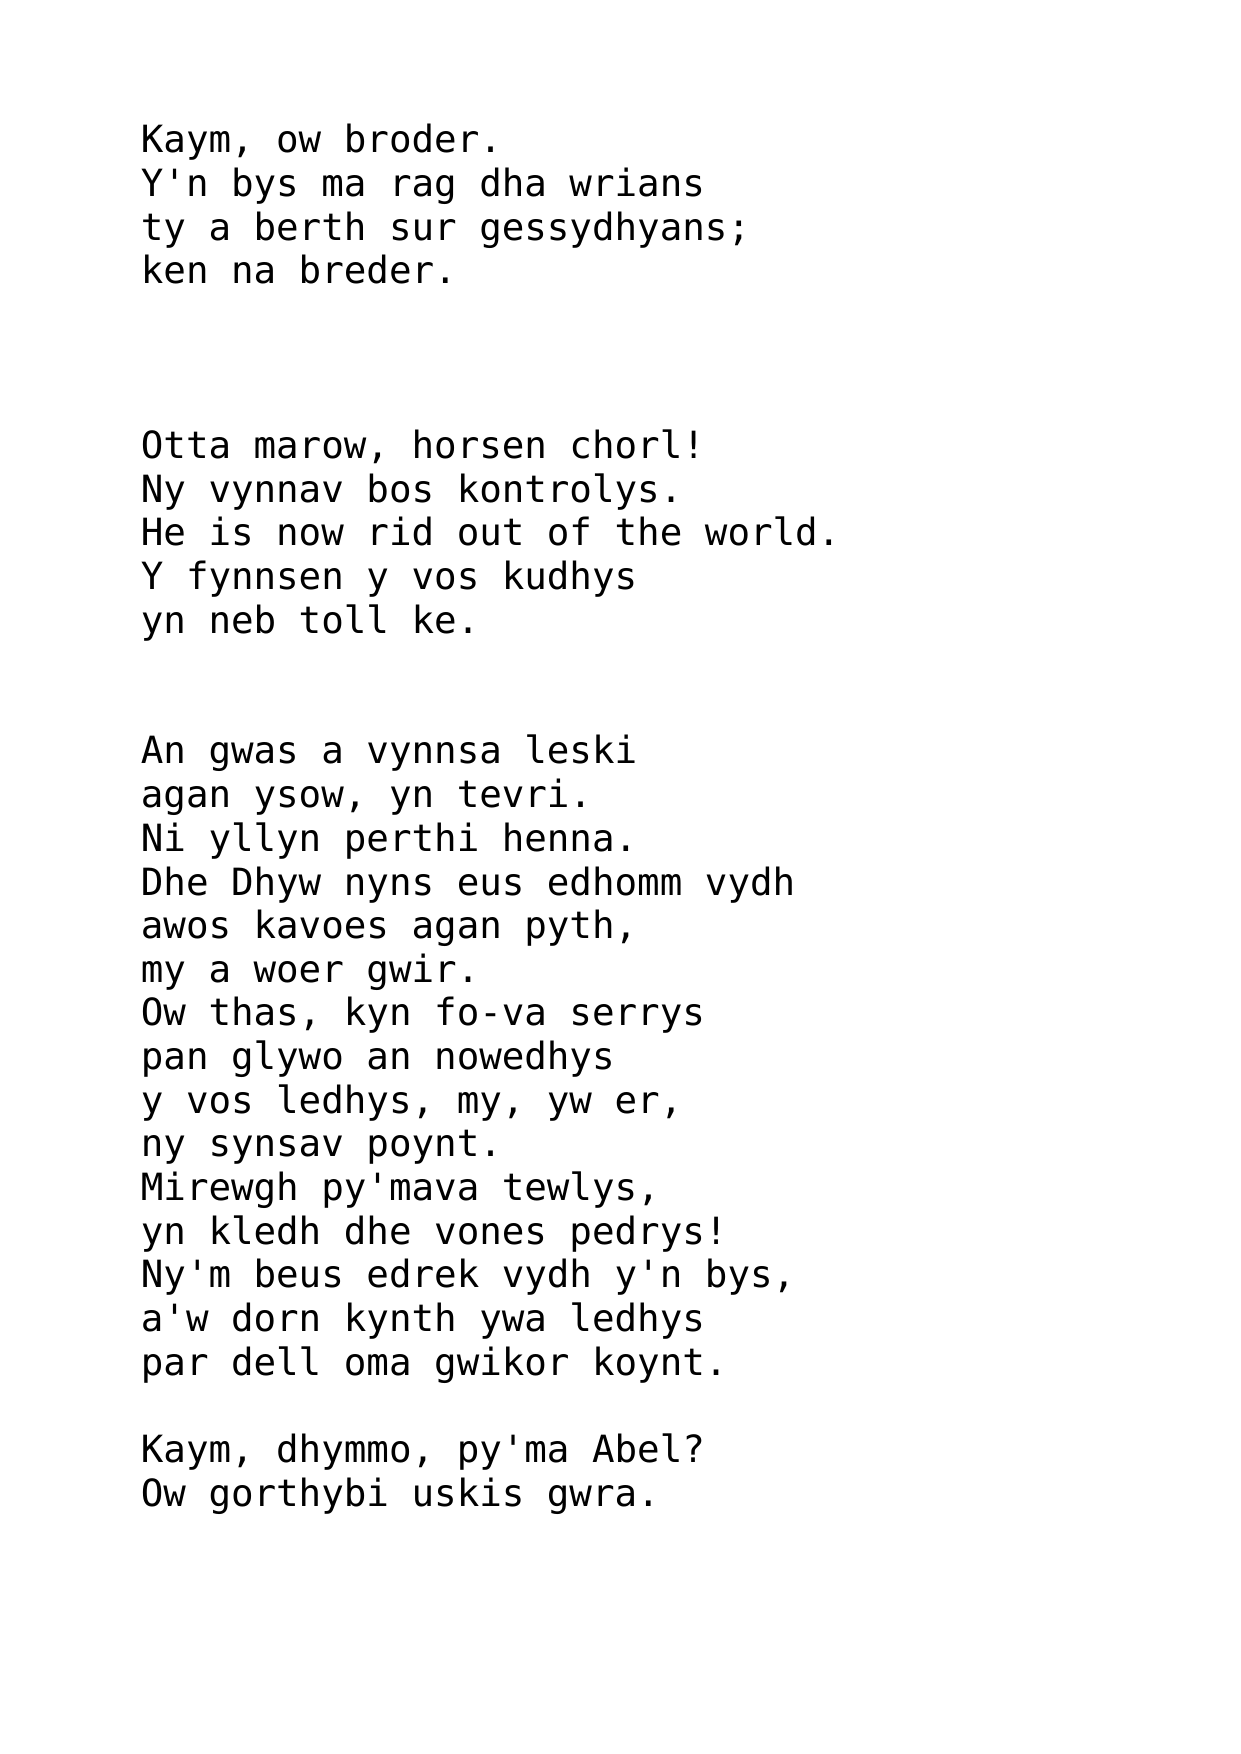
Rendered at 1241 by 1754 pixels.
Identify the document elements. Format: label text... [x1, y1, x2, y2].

text Y fynnsen y vos kudhys [118, 554, 1122, 598]
text Mirewgh py'mava tewlys, [118, 1166, 1122, 1209]
text Kaym, dhymmo, py'ma Abel? [118, 1427, 1122, 1471]
text Ow thas, kyn fo-va serrys [118, 991, 1122, 1035]
text awos kavoes agan pyth, [118, 904, 1122, 947]
text yn neb toll ke. [118, 598, 1122, 642]
text agan ysow, yn tevri. [118, 773, 1122, 816]
text ken na breder. [118, 249, 1122, 293]
text Y'n bys ma rag dha wrians [118, 162, 1122, 205]
text An gwas a vynnsa leski [118, 729, 1122, 773]
text ty a berth sur gessydhyans; [118, 205, 1122, 249]
text Ny vynnav bos kontrolys. [118, 467, 1122, 511]
text a'w dorn kynth ywa ledhys [118, 1297, 1122, 1340]
text y vos ledhys, my, yw er, [118, 1078, 1122, 1122]
text pan glywo an nowedhys [118, 1035, 1122, 1078]
text my a woer gwir. [118, 947, 1122, 991]
text Otta marow, horsen chorl! [118, 424, 1122, 467]
text Ny'm beus edrek vydh y'n bys, [118, 1253, 1122, 1297]
text He is now rid out of the world. [118, 511, 1122, 554]
text yn kledh dhe vones pedrys! [118, 1209, 1122, 1253]
text par dell oma gwikor koynt. [118, 1340, 1122, 1384]
text ny synsav poynt. [118, 1122, 1122, 1166]
text Kaym, ow broder. [118, 118, 1122, 162]
text Ow gorthybi uskis gwra. [118, 1471, 1122, 1515]
text Ni yllyn perthi henna. [118, 816, 1122, 860]
text Dhe Dhyw nyns eus edhomm vydh [118, 860, 1122, 904]
